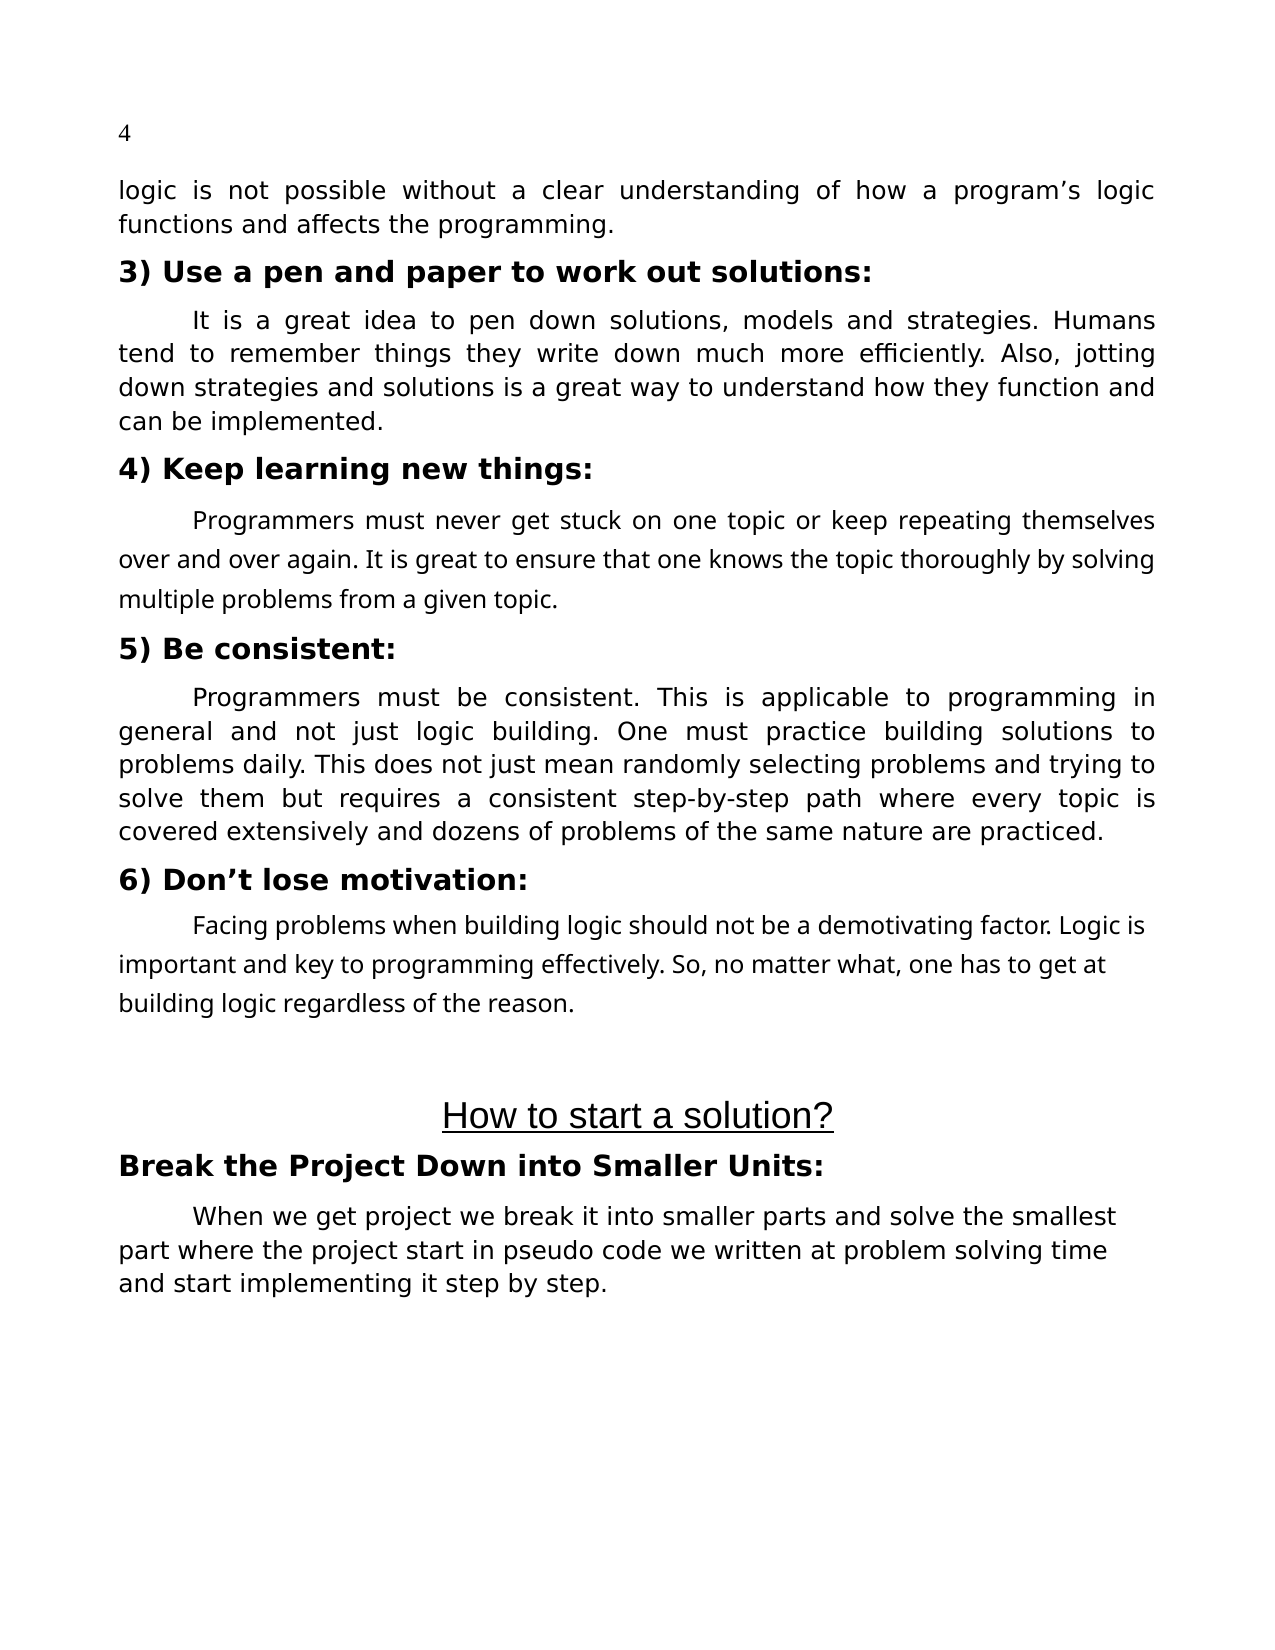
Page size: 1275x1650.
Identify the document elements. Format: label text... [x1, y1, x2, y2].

text 6) Don’t lose motivation: [118, 863, 1157, 897]
text 4) Keep learning new things: [118, 452, 1157, 486]
text Facing problems when building logic should not be a demotivating factor. Logic is important and key to programming effectively. So, no matter what, one has to get at building logic regardless of the reason. [118, 908, 1157, 1020]
text Programmers must never get stuck on one topic or keep repeating themselves over and over again. It is great to ensure that one knows the topic thoroughly by solving multiple problems from a given topic. [118, 503, 1157, 615]
text 3) Use a pen and paper to work out solutions: [118, 255, 1157, 289]
text logic is not possible without a clear understanding of how a program’s logic functions and affects the programming. [118, 176, 1157, 239]
subtitle How to start a solution? [118, 1093, 1157, 1136]
text It is a great idea to pen down solutions, models and strategies. Humans tend to remember things they write down much more efficiently. Also, jotting down strategies and solutions is a great way to understand how they function and can be implemented. [118, 306, 1157, 436]
text Break the Project Down into Smaller Units: [118, 1149, 1157, 1183]
text 5) Be consistent: [118, 632, 1157, 666]
text Programmers must be consistent. This is applicable to programming in general and not just logic building. One must practice building solutions to problems daily. This does not just mean randomly selecting problems and trying to solve them but requires a consistent step-by-step path where every topic is covered extensively and dozens of problems of the same nature are practiced. [118, 683, 1157, 847]
text When we get project we break it into smaller parts and solve the smallest part where the project start in pseudo code we written at problem solving time and start implementing it step by step. [118, 1202, 1157, 1299]
